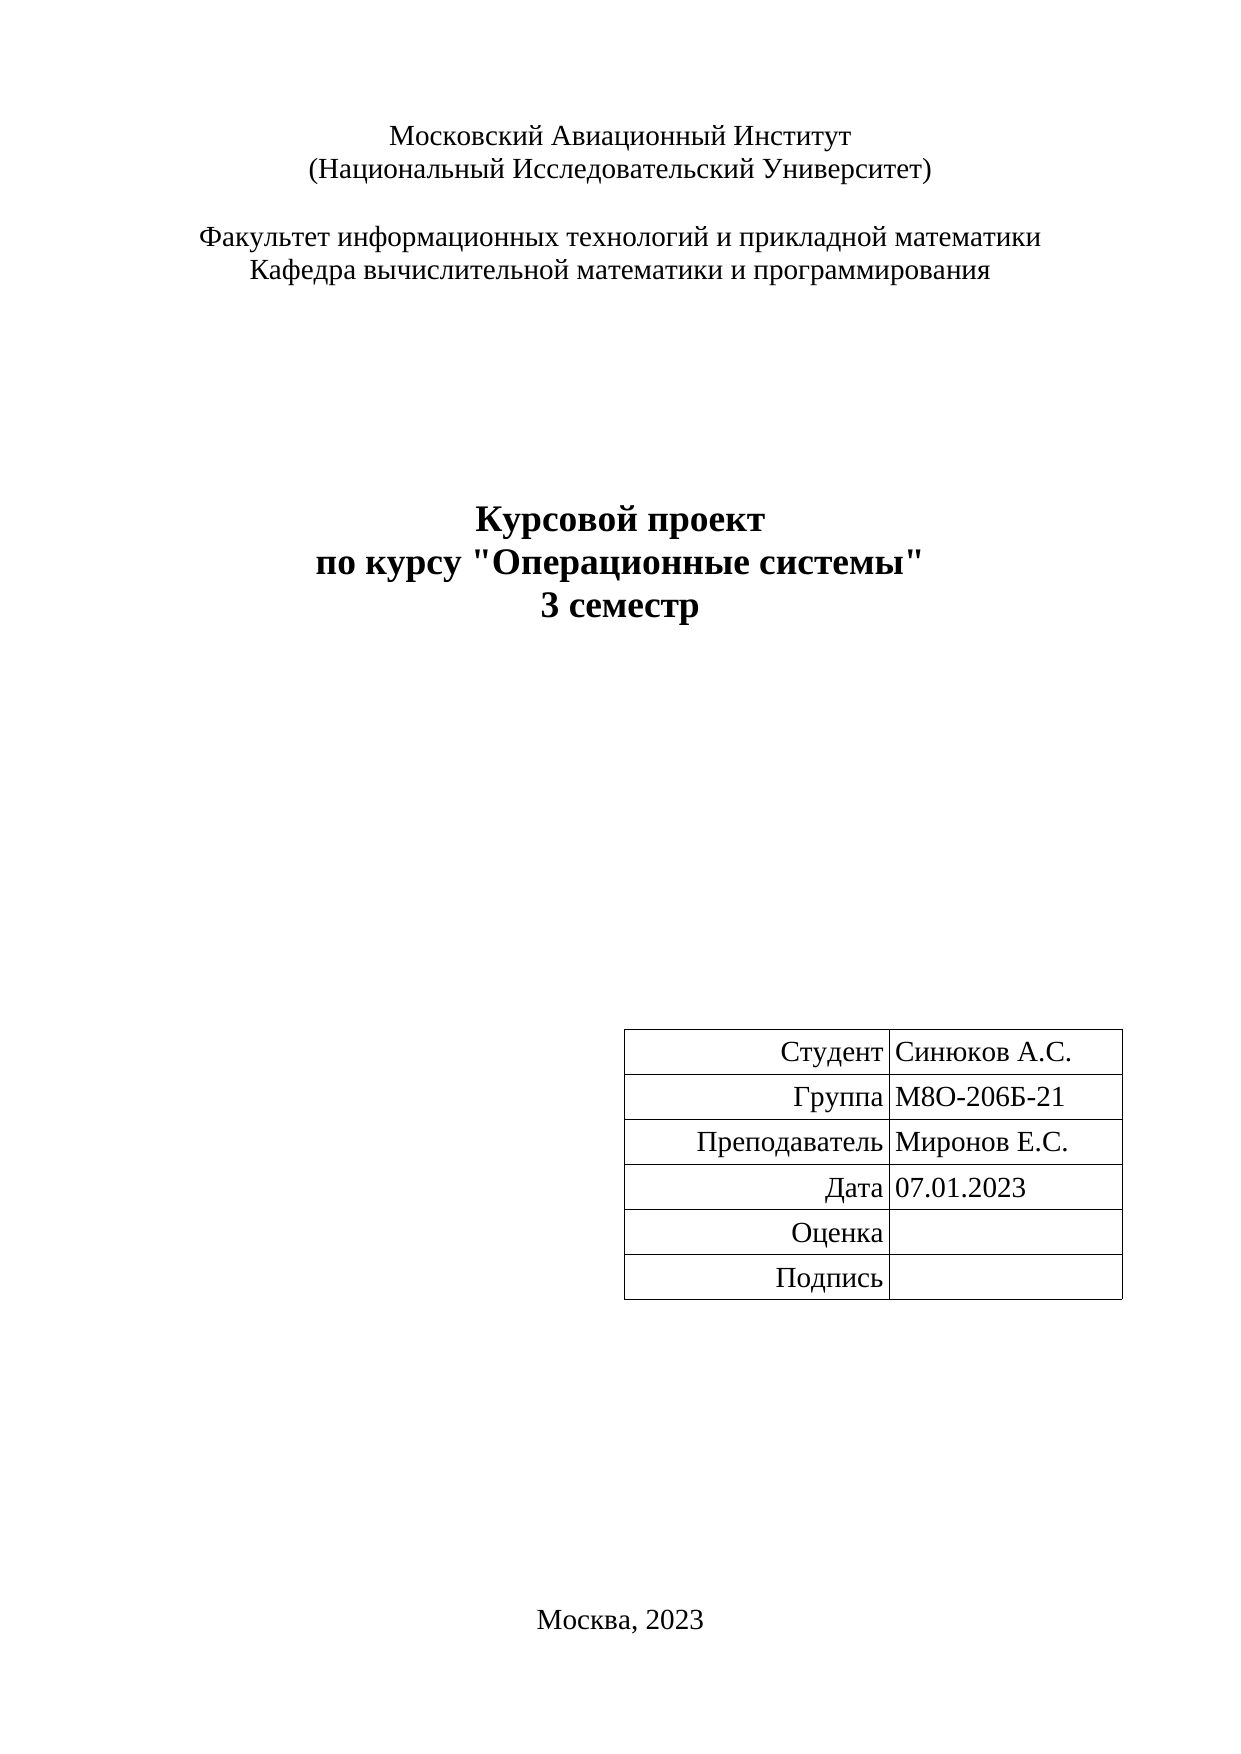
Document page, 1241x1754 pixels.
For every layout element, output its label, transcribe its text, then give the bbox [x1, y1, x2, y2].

table_cell М8О-206Б-21 [890, 1075, 1122, 1119]
text Курсовой проект [118, 497, 1122, 540]
table_cell Преподаватель [625, 1120, 889, 1164]
text Кафедра вычислительной математики и программирования [118, 252, 1122, 286]
table_cell [890, 1255, 1122, 1299]
text Московский Авиационный Институт [118, 118, 1122, 152]
table_header Синюков А.С. [890, 1030, 1122, 1074]
table_cell Дата [625, 1165, 889, 1209]
table_cell Группа [625, 1075, 889, 1119]
text 3 семестр [118, 583, 1122, 626]
text по курсу "Операционные системы" [118, 540, 1122, 583]
text (Национальный Исследовательский Университет) [118, 152, 1122, 185]
table_cell [890, 1210, 1122, 1254]
table_cell Подпись [625, 1255, 889, 1299]
table_cell Миронов Е.С. [890, 1120, 1122, 1164]
table_cell Оценка [625, 1210, 889, 1254]
table_cell 07.01.2023 [890, 1165, 1122, 1209]
table_header Студент [625, 1030, 889, 1074]
text Факультет информационных технологий и прикладной математики [118, 219, 1122, 252]
